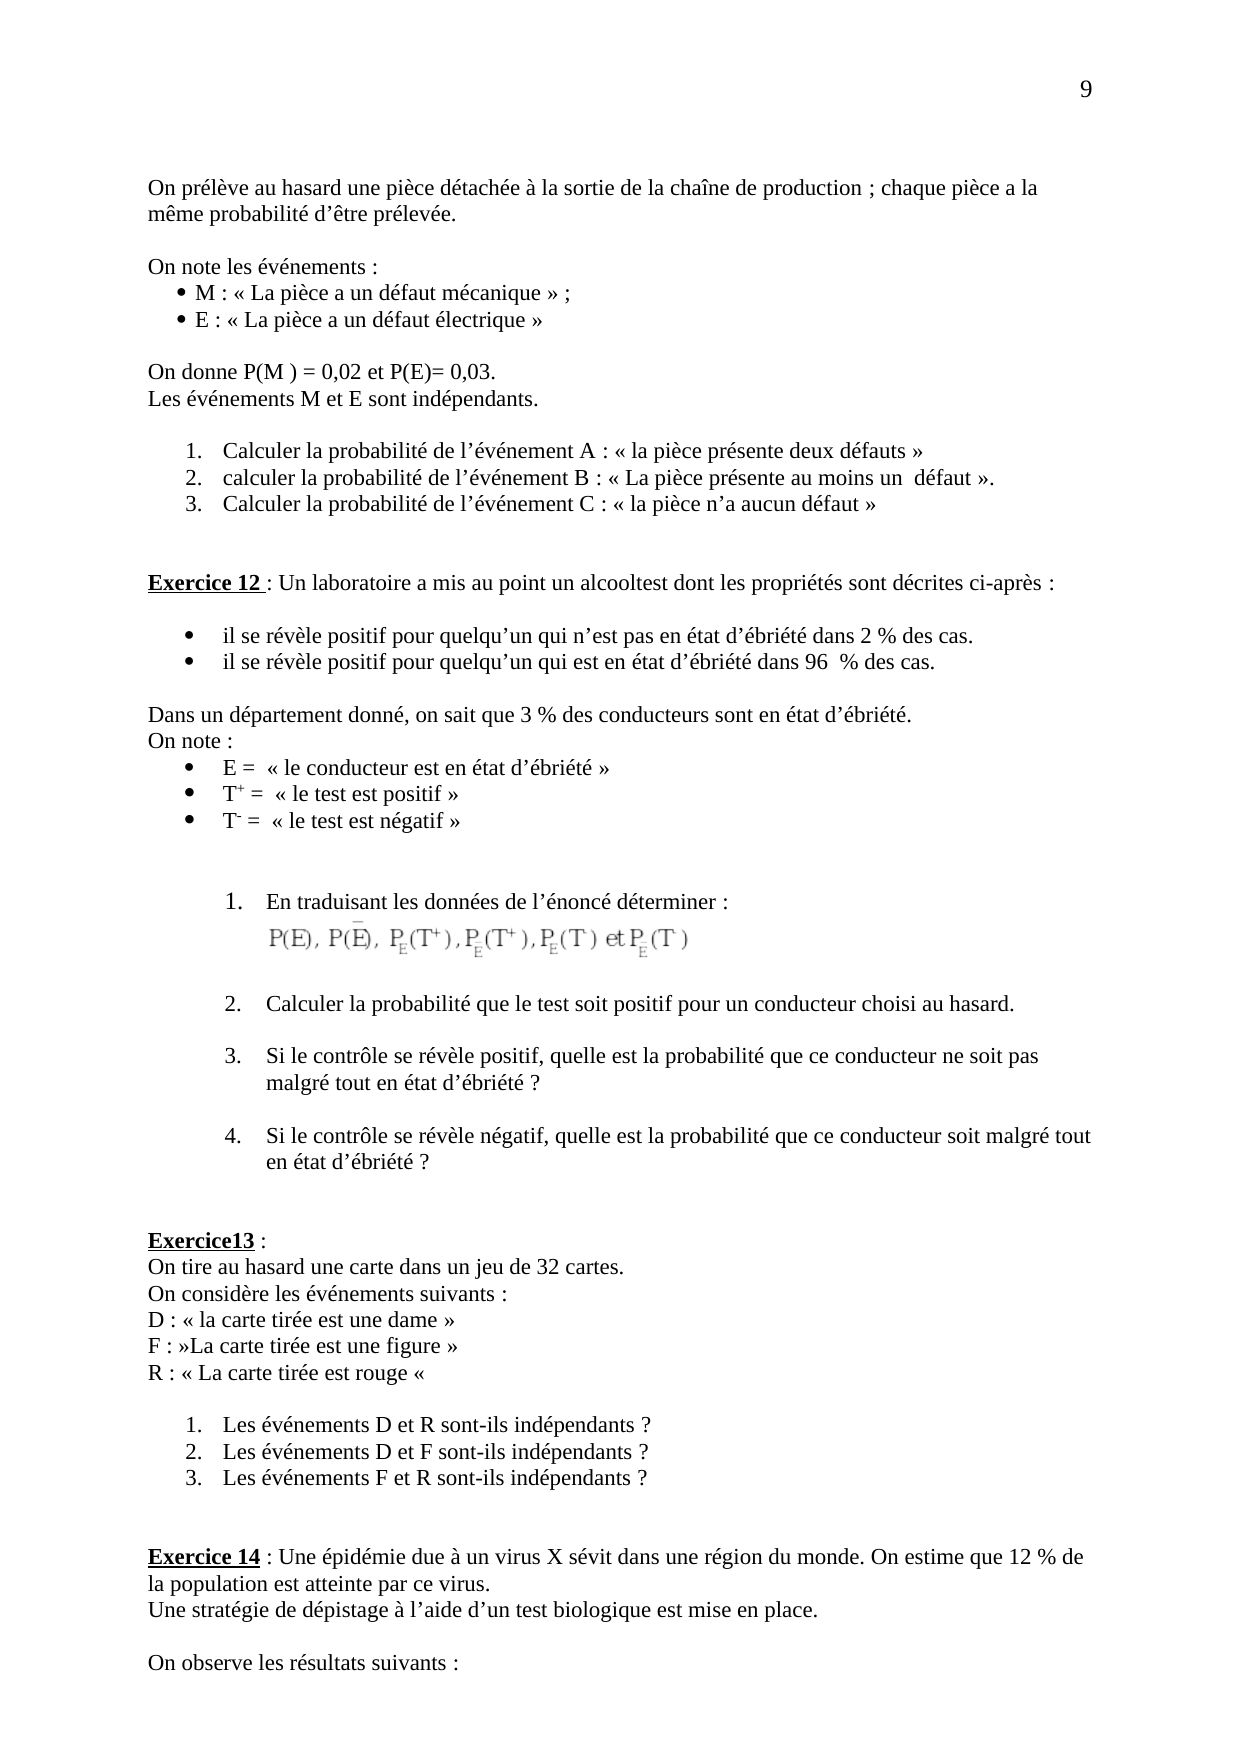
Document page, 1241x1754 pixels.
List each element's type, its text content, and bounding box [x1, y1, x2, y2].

text On note : [148, 727, 1093, 754]
text Dans un département donné, on sait que 3 % des conducteurs sont en état d’ébriété. [148, 701, 1093, 727]
text On considère les événements suivants : [148, 1280, 1093, 1306]
text On donne P(M ) = 0,02 et P(E)= 0,03. [148, 358, 1093, 385]
list M : « La pièce a un défaut mécanique » ; [177, 279, 1093, 306]
text Une stratégie de dépistage à l’aide d’un test biologique est mise en place. [148, 1596, 1093, 1622]
list T- = « le test est négatif » [185, 807, 1093, 834]
list Si le contrôle se révèle négatif, quelle est la probabilité que ce conducteur soit malgré tout en état d’ébriété ? [224, 1122, 1093, 1174]
text Exercice13 : [148, 1227, 1093, 1253]
text R : « La carte tirée est rouge « [148, 1359, 1093, 1385]
list E = « le conducteur est en état d’ébriété » [185, 754, 1093, 780]
text Les événements M et E sont indépendants. [148, 385, 1093, 411]
list il se révèle positif pour quelqu’un qui est en état d’ébriété dans 96 % des cas. [185, 648, 1093, 675]
text Exercice 14 : Une épidémie due à un virus X sévit dans une région du monde. On estime que 12 % de la population est atteinte par ce virus. [148, 1543, 1093, 1596]
list En traduisant les données de l’énoncé déterminer : [224, 886, 1093, 963]
text F : »La carte tirée est une figure » [148, 1332, 1093, 1359]
text D : « la carte tirée est une dame » [148, 1306, 1093, 1332]
list Si le contrôle se révèle positif, quelle est la probabilité que ce conducteur ne soit pas malgré tout en état d’ébriété ? [224, 1043, 1093, 1095]
list Calculer la probabilité de l’événement C : « la pièce n’a aucun défaut » [185, 490, 1093, 517]
list Calculer la probabilité de l’événement A : « la pièce présente deux défauts » [185, 437, 1093, 464]
list Calculer la probabilité que le test soit positif pour un conducteur choisi au hasard. [224, 990, 1093, 1016]
list T+ = « le test est positif » [185, 780, 1093, 807]
text On note les événements : [148, 253, 1093, 279]
text On prélève au hasard une pièce détachée à la sortie de la chaîne de production ; chaque pièce a la même probabilité d’être prélevée. [148, 174, 1093, 227]
list E : « La pièce a un défaut électrique » [177, 306, 1093, 332]
list Les événements D et R sont-ils indépendants ? [185, 1412, 1093, 1438]
text On observe les résultats suivants : [148, 1649, 1093, 1675]
text On tire au hasard une carte dans un jeu de 32 cartes. [148, 1253, 1093, 1280]
list Les événements F et R sont-ils indépendants ? [185, 1464, 1093, 1491]
list il se révèle positif pour quelqu’un qui n’est pas en état d’ébriété dans 2 % des cas. [185, 622, 1093, 648]
text Exercice 12 : Un laboratoire a mis au point un alcooltest dont les propriétés sont décrites ci-après : [148, 569, 1093, 596]
list calculer la probabilité de l’événement B : « La pièce présente au moins un défaut ». [185, 464, 1093, 490]
list Les événements D et F sont-ils indépendants ? [185, 1438, 1093, 1464]
